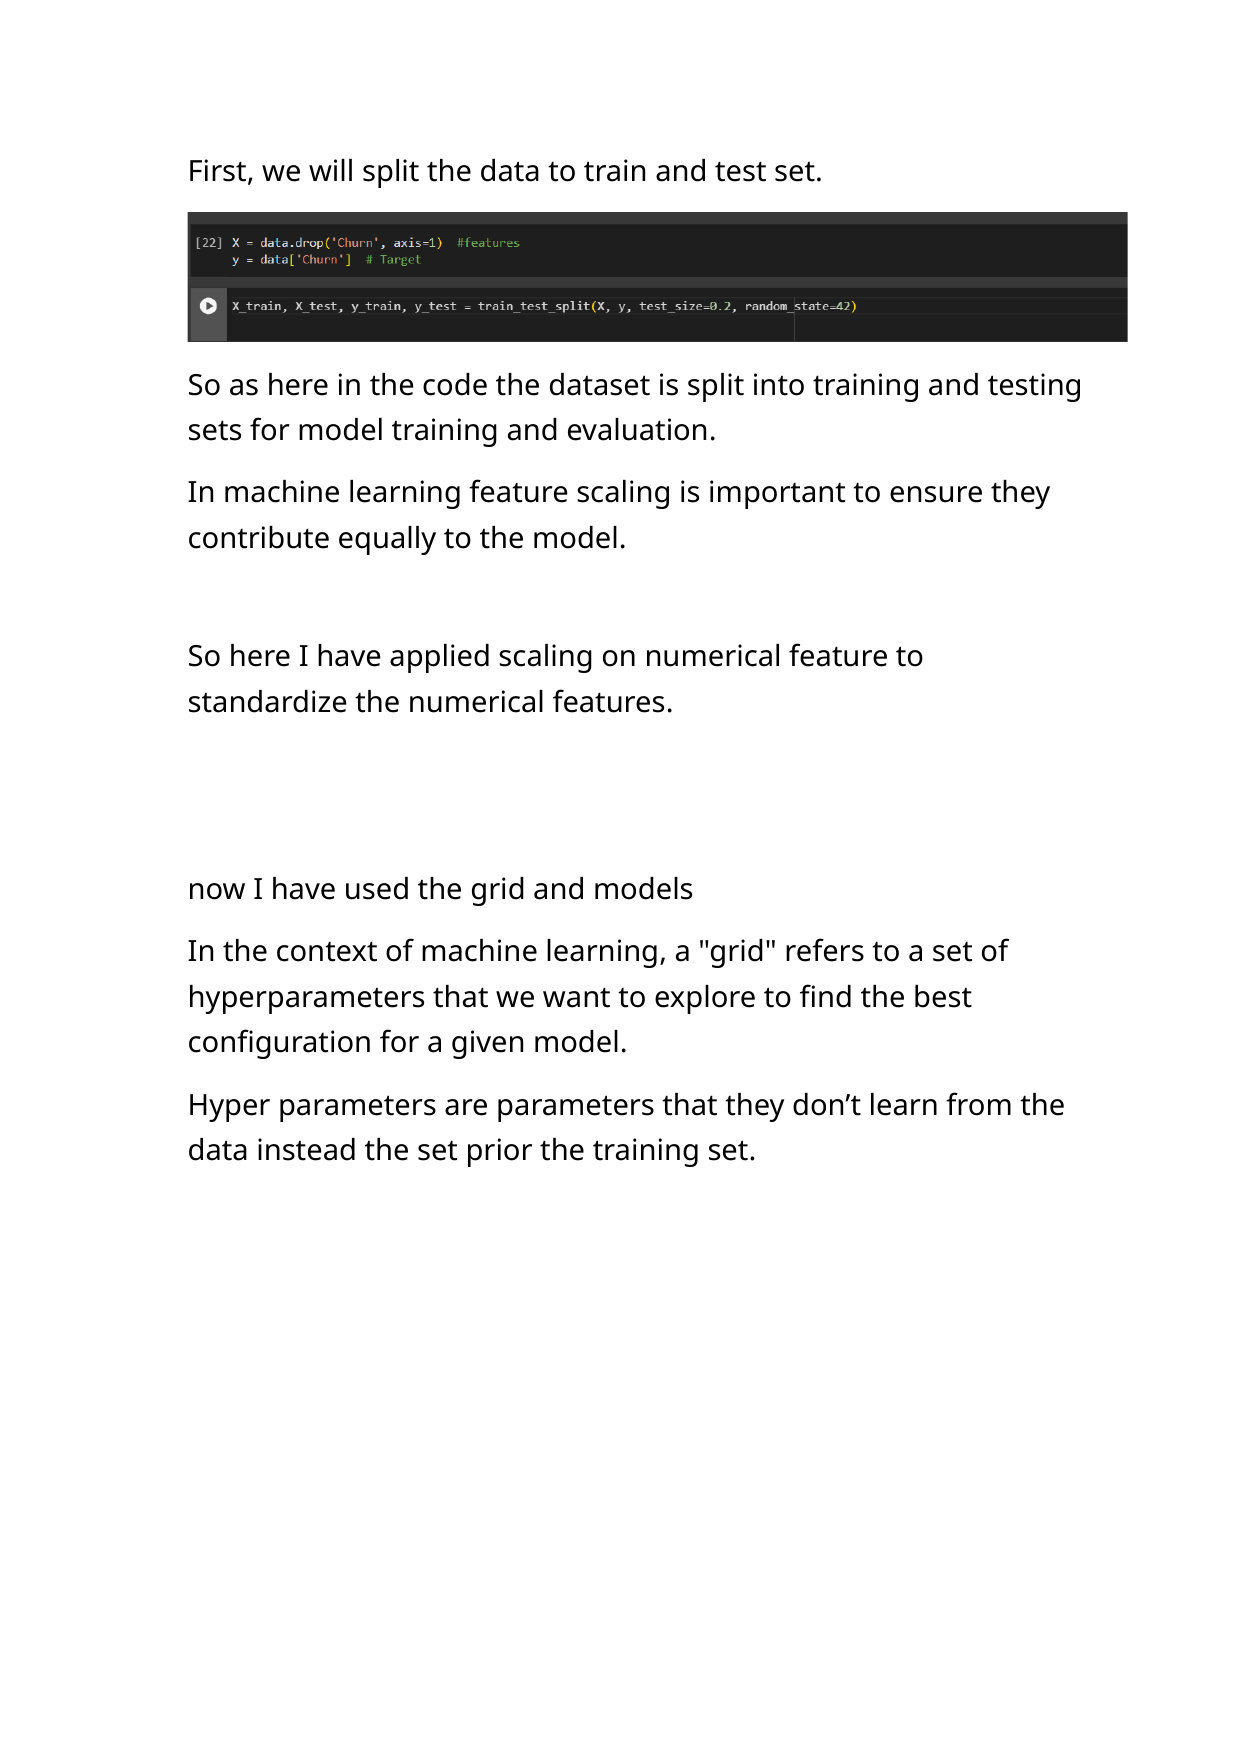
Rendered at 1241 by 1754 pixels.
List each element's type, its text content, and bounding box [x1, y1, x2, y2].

text Hyper parameters are parameters that they don’t learn from the data instead the set prior the training set. [187, 1084, 1090, 1169]
text now I have used the grid and models [187, 868, 1090, 908]
text So here I have applied scaling on numerical feature to standardize the numerical features. [187, 635, 1090, 721]
text In the context of machine learning, a "grid" refers to a set of hyperparameters that we want to explore to find the best configuration for a given model. [187, 930, 1090, 1061]
text So as here in the code the dataset is split into training and testing sets for model training and evaluation. [187, 364, 1090, 449]
text In machine learning feature scaling is important to ensure they contribute equally to the model. [187, 472, 1090, 557]
text First, we will split the data to train and test set. [187, 150, 1090, 190]
